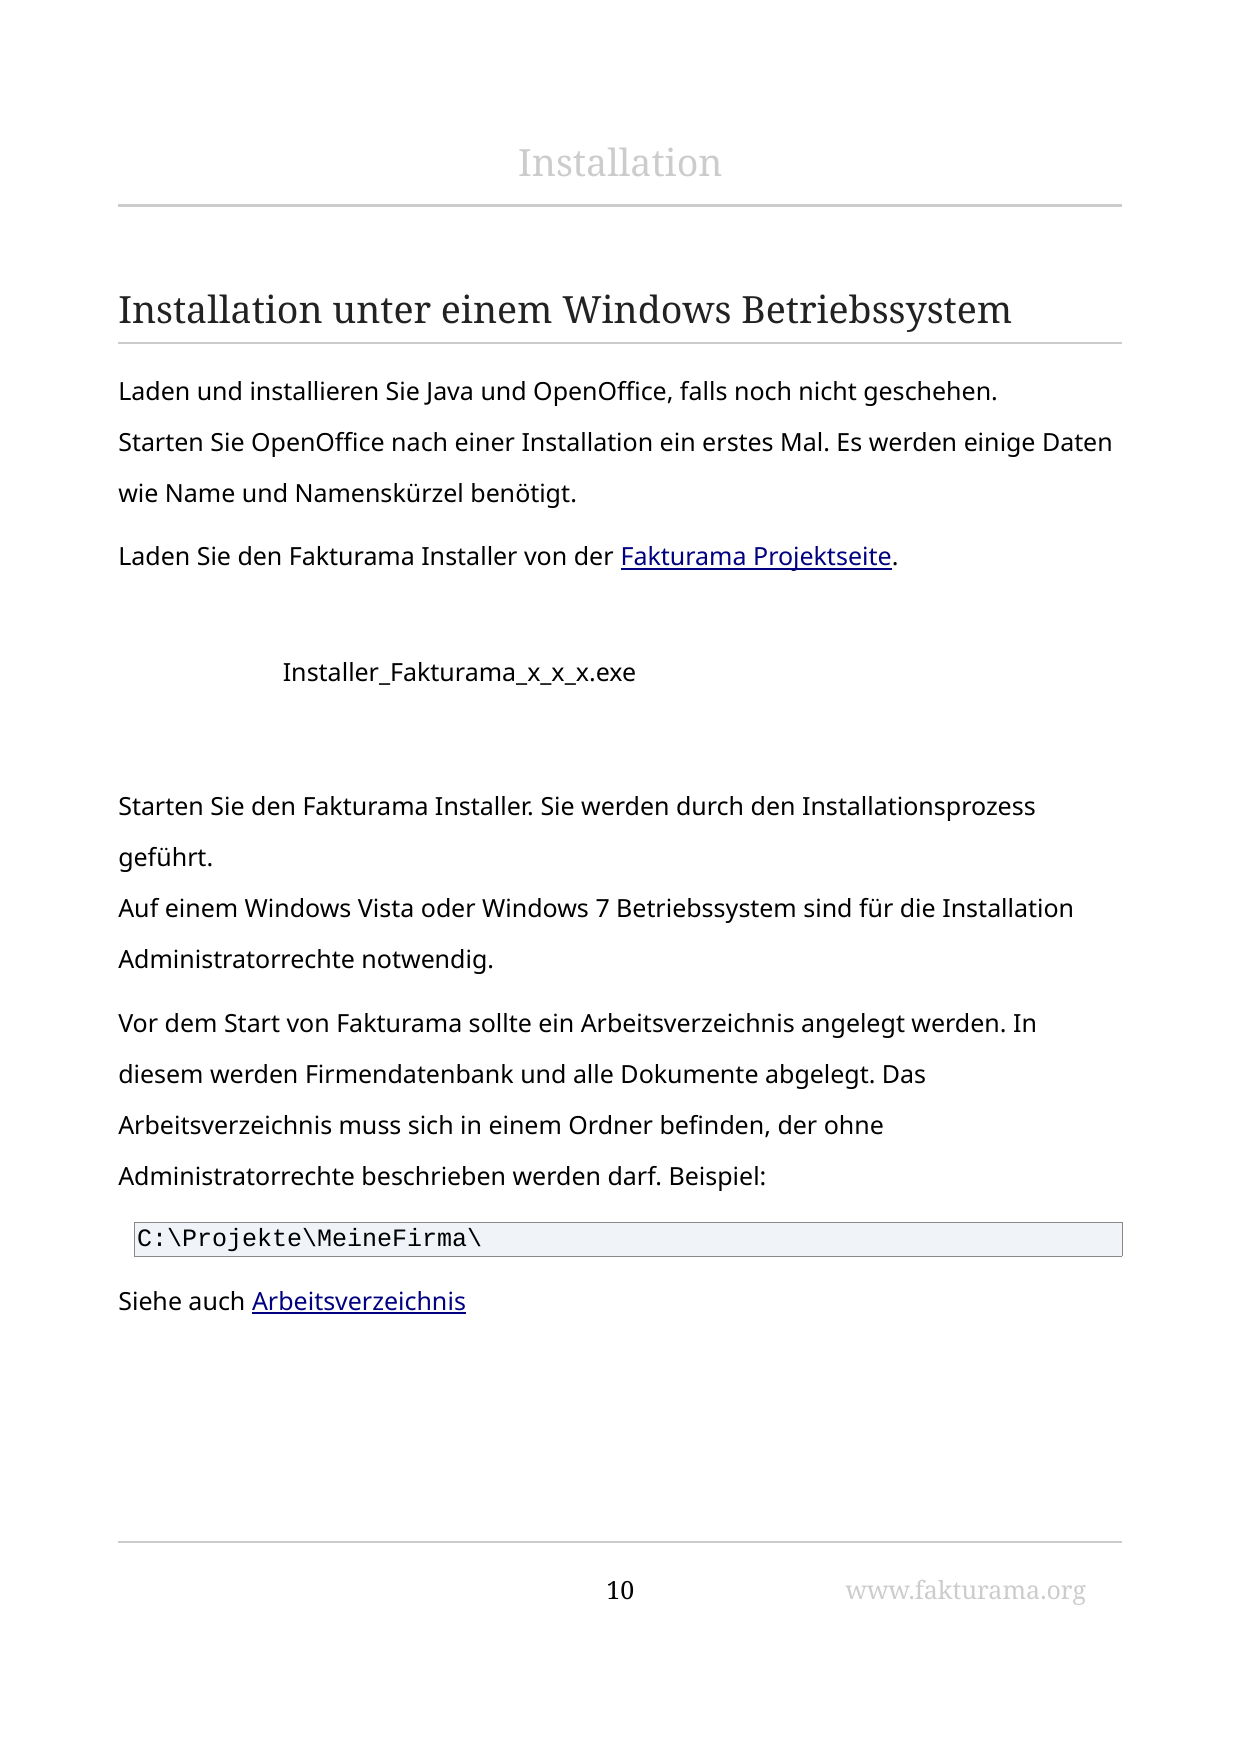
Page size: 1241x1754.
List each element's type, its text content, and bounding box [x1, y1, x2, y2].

text Siehe auch Arbeitsverzeichnis [118, 1283, 1122, 1317]
text Starten Sie den Fakturama Installer. Sie werden durch den Installationsprozess geführt. Auf einem Windows Vista oder Windows 7 Betriebssystem sind für die Installation Administratorrechte notwendig. [118, 789, 1122, 976]
text C:\Projekte\MeineFirma\ [135, 1223, 1122, 1256]
subtitle Installation unter einem Windows Betriebssystem [118, 283, 1122, 342]
text Installer_Fakturama_x_x_x.exe [118, 603, 1122, 759]
text Laden und installieren Sie Java und OpenOffice, falls noch nicht geschehen. Starten Sie OpenOffice nach einer Installation ein erstes Mal. Es werden einige Daten wie Name und Namenskürzel benötigt. [118, 373, 1122, 509]
text Vor dem Start von Fakturama sollte ein Arbeitsverzeichnis angelegt werden. In diesem werden Firmendatenbank und alle Dokumente abgelegt. Das Arbeitsverzeichnis muss sich in einem Ordner befinden, der ohne Administratorrechte beschrieben werden darf. Beispiel: [118, 1005, 1122, 1193]
text Laden Sie den Fakturama Installer von der Fakturama Projektseite. [118, 539, 1122, 573]
